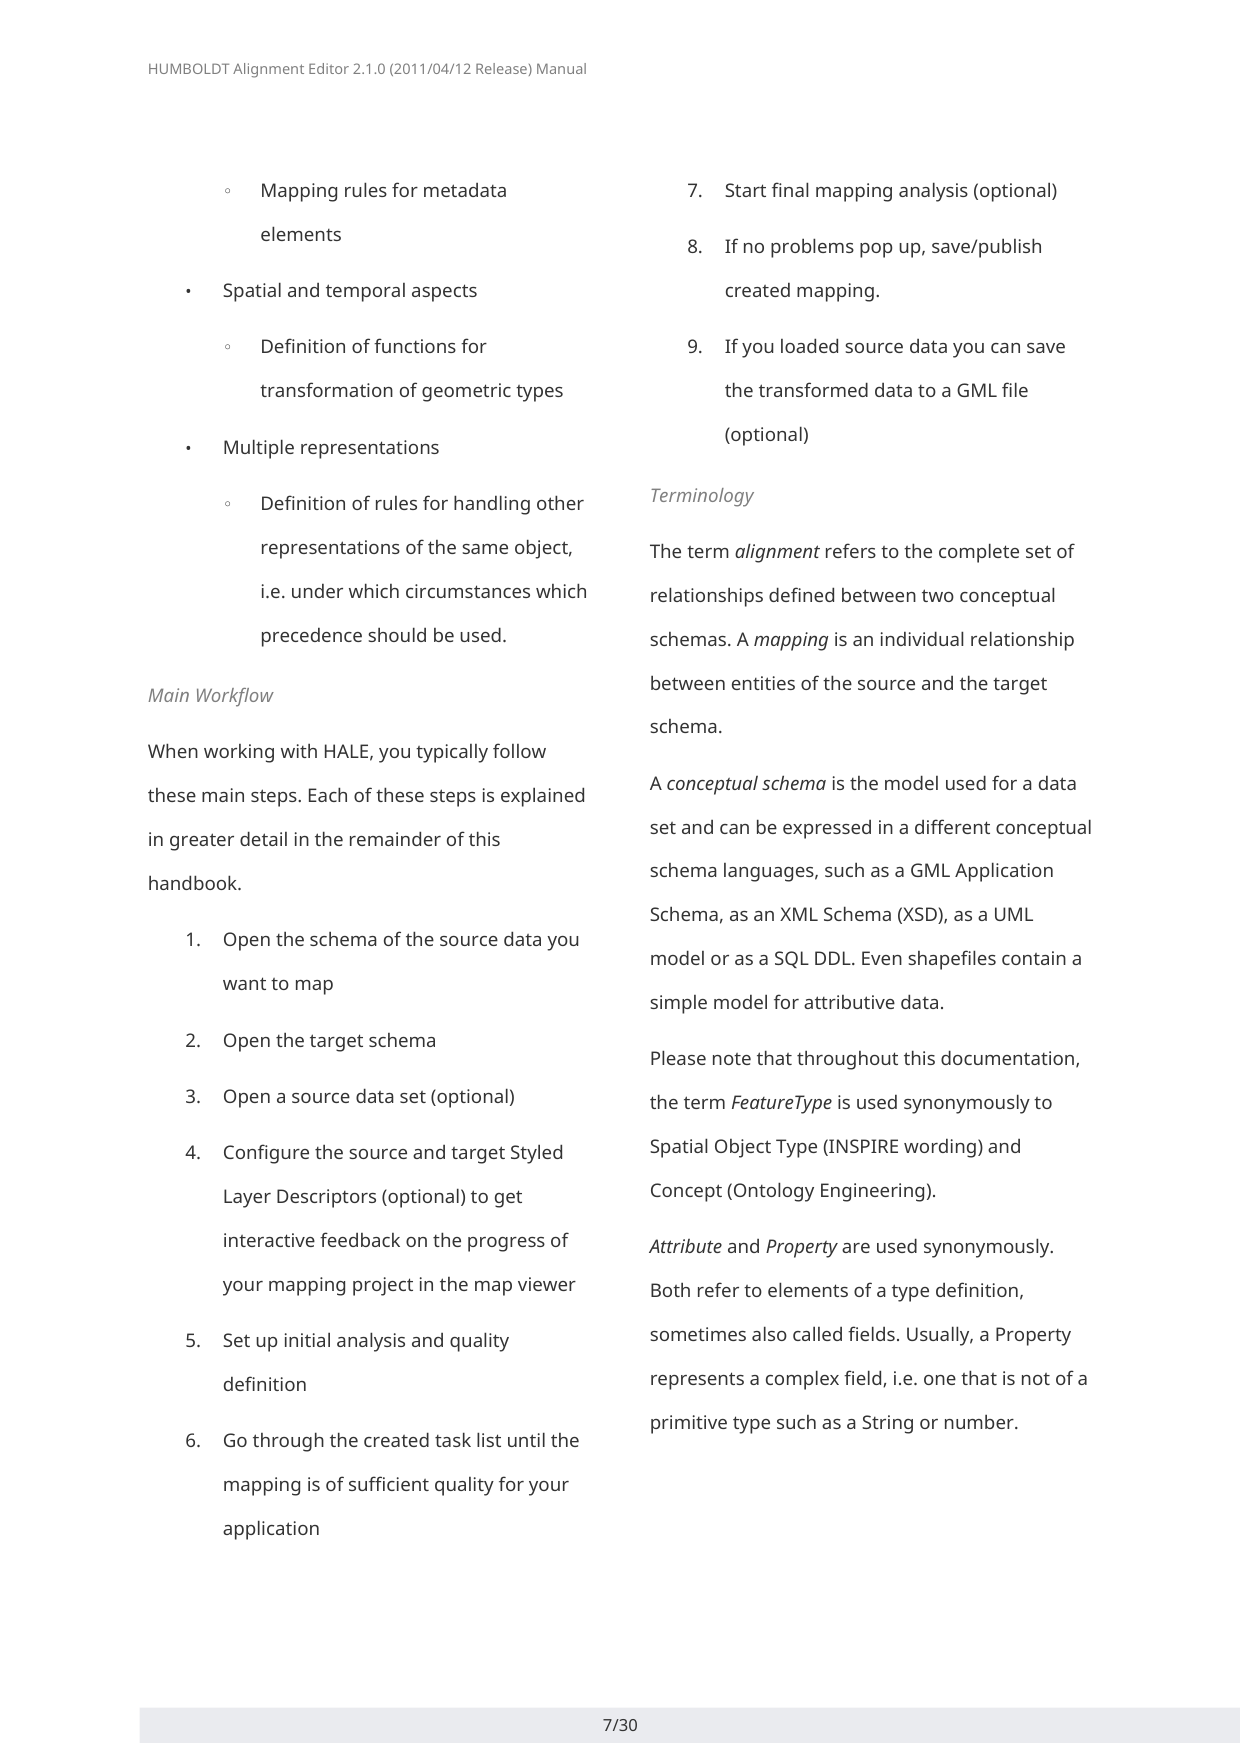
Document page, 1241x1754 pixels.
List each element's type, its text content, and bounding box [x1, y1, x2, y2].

subtitle Main Workflow [148, 682, 591, 708]
list If you loaded source data you can save the transformed data to a GML file (optional) [687, 334, 1092, 447]
list Spatial and temporal aspects [185, 277, 591, 303]
list Go through the created task list until the mapping is of sufficient quality for your application [185, 1428, 591, 1541]
list Multiple representations [185, 434, 591, 459]
subtitle Terminology [649, 482, 1092, 507]
list Mapping rules for metadata elements [223, 177, 591, 247]
list If no problems pop up, save/publish created mapping. [687, 233, 1092, 303]
list Definition of rules for handling other representations of the same object, i.e. under which circumstances which precedence should be used. [223, 490, 591, 647]
list Open the schema of the source data you want to map [185, 927, 591, 996]
list Definition of functions for transformation of geometric types [223, 334, 591, 403]
text Please note that throughout this documentation, the term FeatureType is used synonymously to Spatial Object Type (INSPIRE wording) and Concept (Ontology Engineering). [649, 1046, 1092, 1203]
list Start final mapping analysis (optional) [687, 177, 1092, 203]
text Attribute and Property are used synonymously. Both refer to elements of a type definition, sometimes also called fields. Usually, a Property represents a complex field, i.e. one that is not of a primitive type such as a String or number. [649, 1234, 1092, 1434]
list Configure the source and target Styled Layer Descriptors (optional) to get interactive feedback on the progress of your mapping project in the map viewer [185, 1139, 591, 1297]
list Set up initial analysis and quality definition [185, 1327, 591, 1397]
list Open a source data set (optional) [185, 1083, 591, 1109]
text When working with HALE, you typically follow these main steps. Each of these steps is explained in greater detail in the remainder of this handbook. [148, 739, 591, 896]
text A conceptual schema is the model used for a data set and can be expressed in a different conceptual schema languages, such as a GML Application Schema, as an XML Schema (XSD), as a UML model or as a SQL DDL. Even shapefiles contain a simple model for attributive data. [649, 770, 1092, 1015]
text The term alignment refers to the complete set of relationships defined between two conceptual schemas. A mapping is an individual relationship between entities of the source and the target schema. [649, 538, 1092, 739]
list Open the target schema [185, 1027, 591, 1052]
